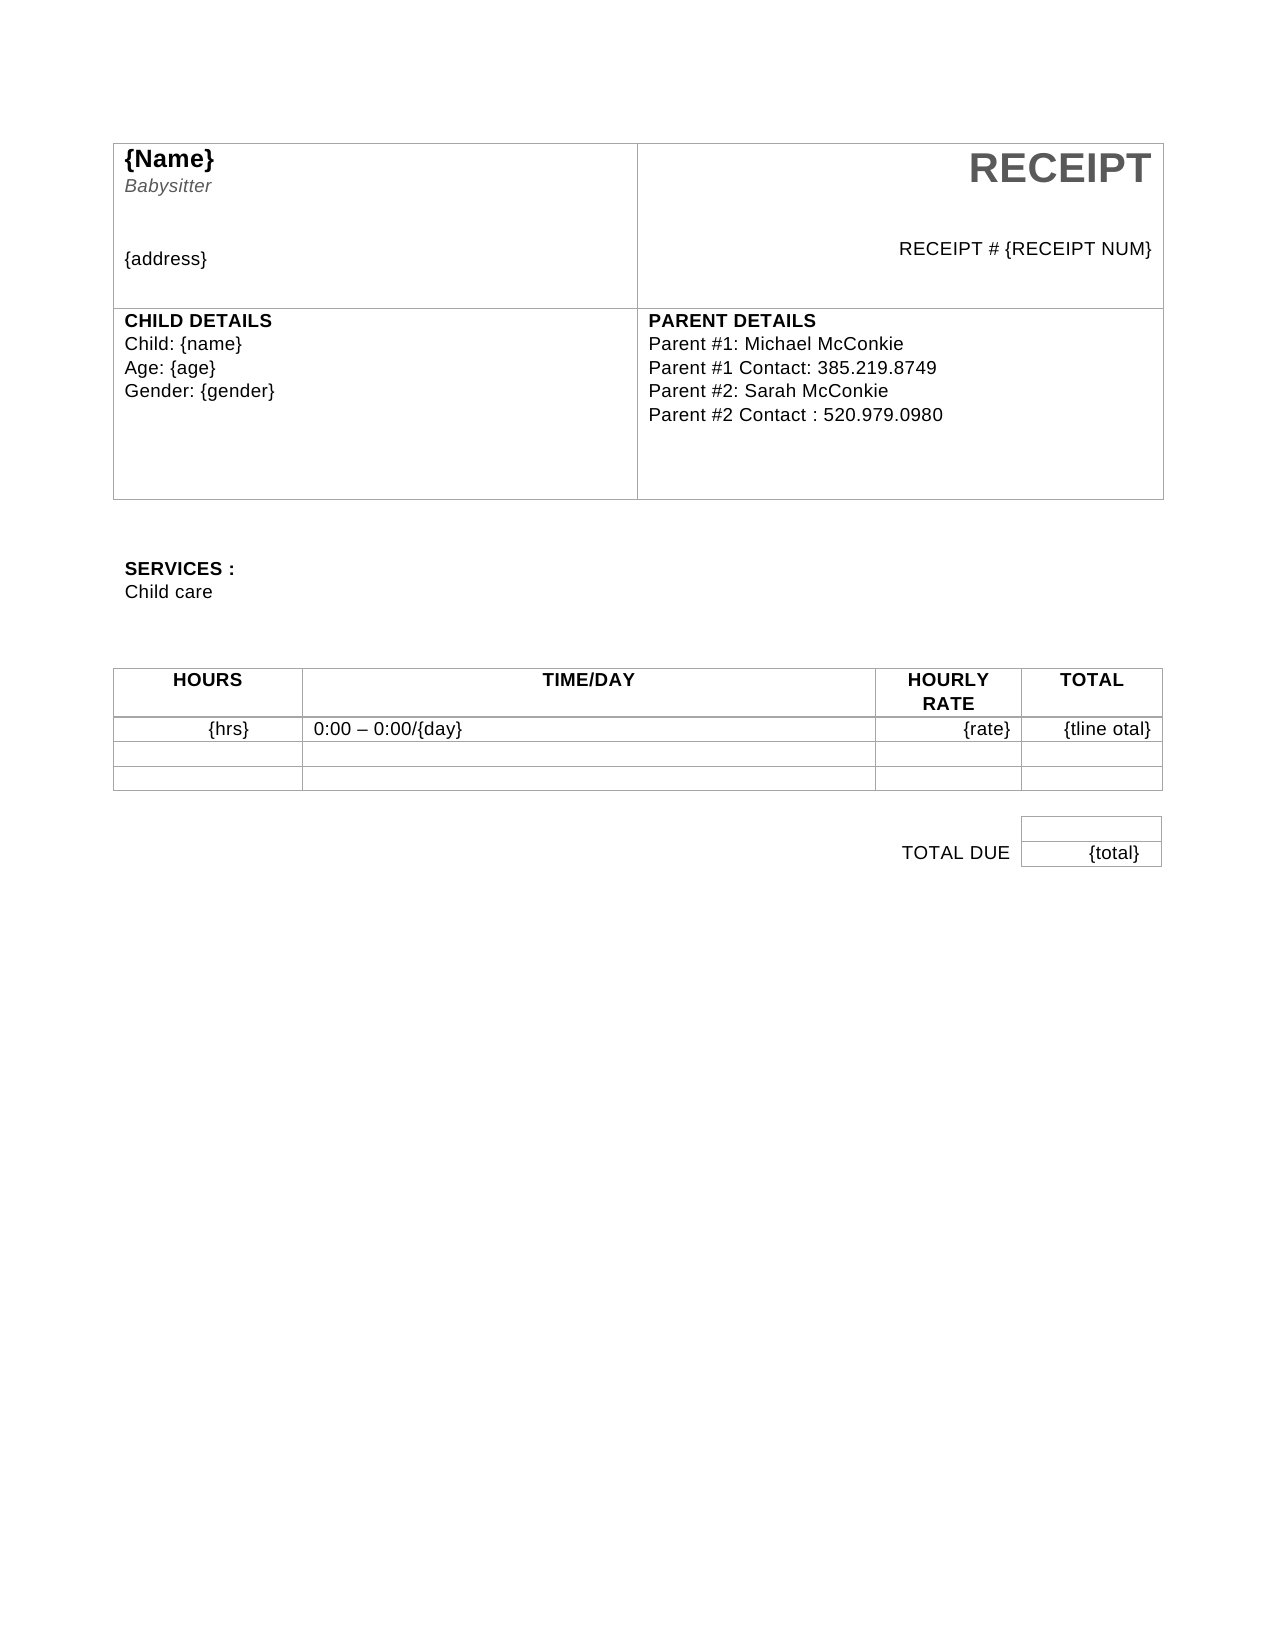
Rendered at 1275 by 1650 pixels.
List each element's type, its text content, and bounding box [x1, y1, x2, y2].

table_cell [876, 742, 1021, 766]
table_header [113, 816, 302, 841]
table_header Services : Child care [113, 524, 1162, 644]
table_cell {tline otal} [1022, 718, 1162, 741]
table_cell [303, 742, 875, 766]
table_cell [1022, 742, 1162, 766]
table_cell {total} [1022, 842, 1161, 866]
table_header {Name} Babysitter {address} [114, 144, 637, 308]
table_header Hourly Rate [876, 669, 1021, 716]
table_cell [114, 767, 302, 790]
table_cell {hrs} [114, 718, 302, 741]
table_cell [876, 767, 1021, 790]
table_cell [114, 742, 302, 766]
table_header [302, 816, 1021, 841]
table_header Receipt Receipt # {receipt num} [638, 144, 1163, 308]
table_cell Parent Details Parent #1: Michael McConkie Parent #1 Contact: 385.219.8749 Parent #2: Sarah McConkie Parent #2 Contact : 520.979.0980 [638, 309, 1163, 498]
table_cell [113, 841, 302, 866]
table_cell TOTAL due [302, 841, 1021, 866]
table_header hours [114, 669, 302, 716]
table_header Time/day [303, 669, 875, 716]
table_cell [303, 767, 875, 790]
table_header TOTAL [1022, 669, 1162, 716]
table_cell Child Details Child: {name} Age: {age} Gender: {gender} [114, 309, 637, 498]
table_cell {rate} [876, 718, 1021, 741]
table_header [1022, 817, 1161, 841]
table_cell 0:00 – 0:00/{day} [303, 718, 875, 741]
table_cell [1022, 767, 1162, 790]
